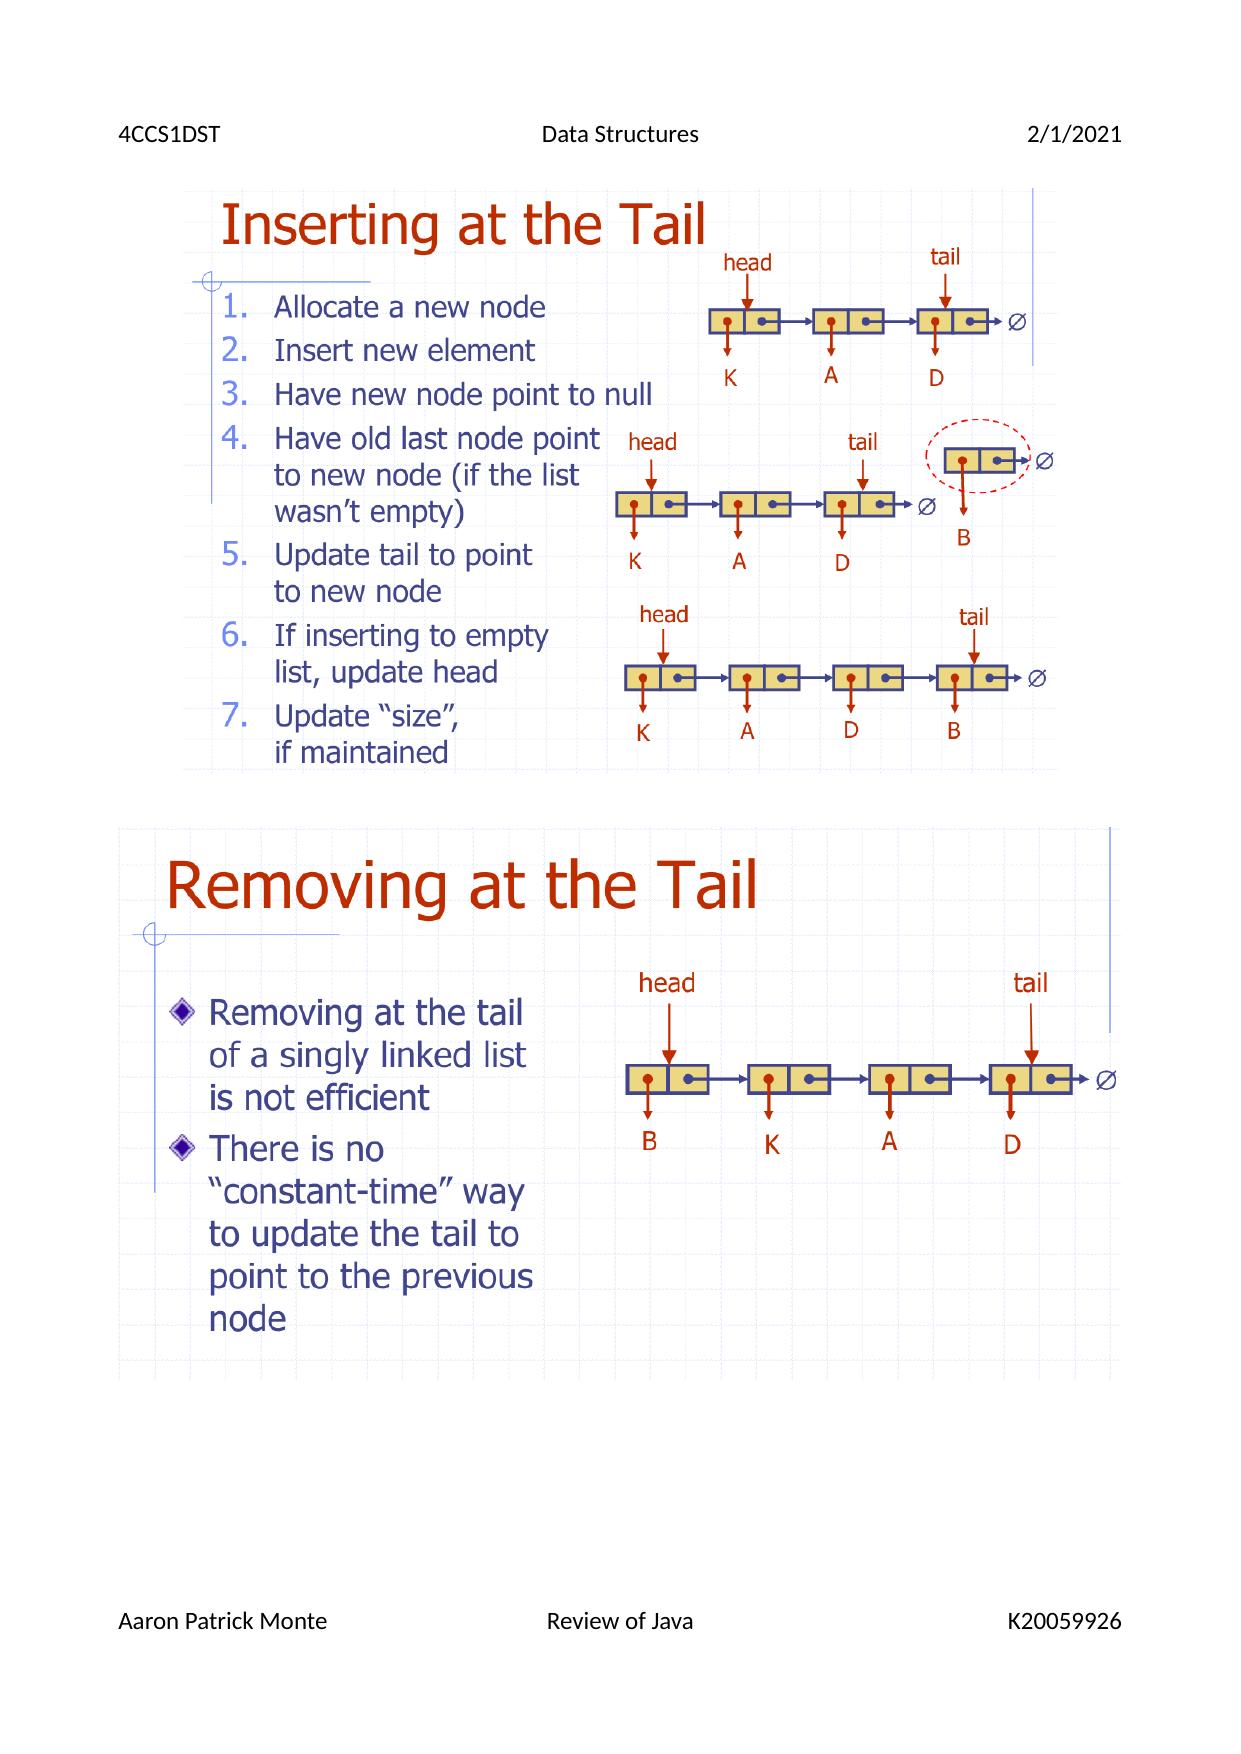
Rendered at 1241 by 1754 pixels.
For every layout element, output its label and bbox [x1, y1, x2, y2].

picture [181, 188, 1059, 774]
picture [118, 827, 1123, 1380]
